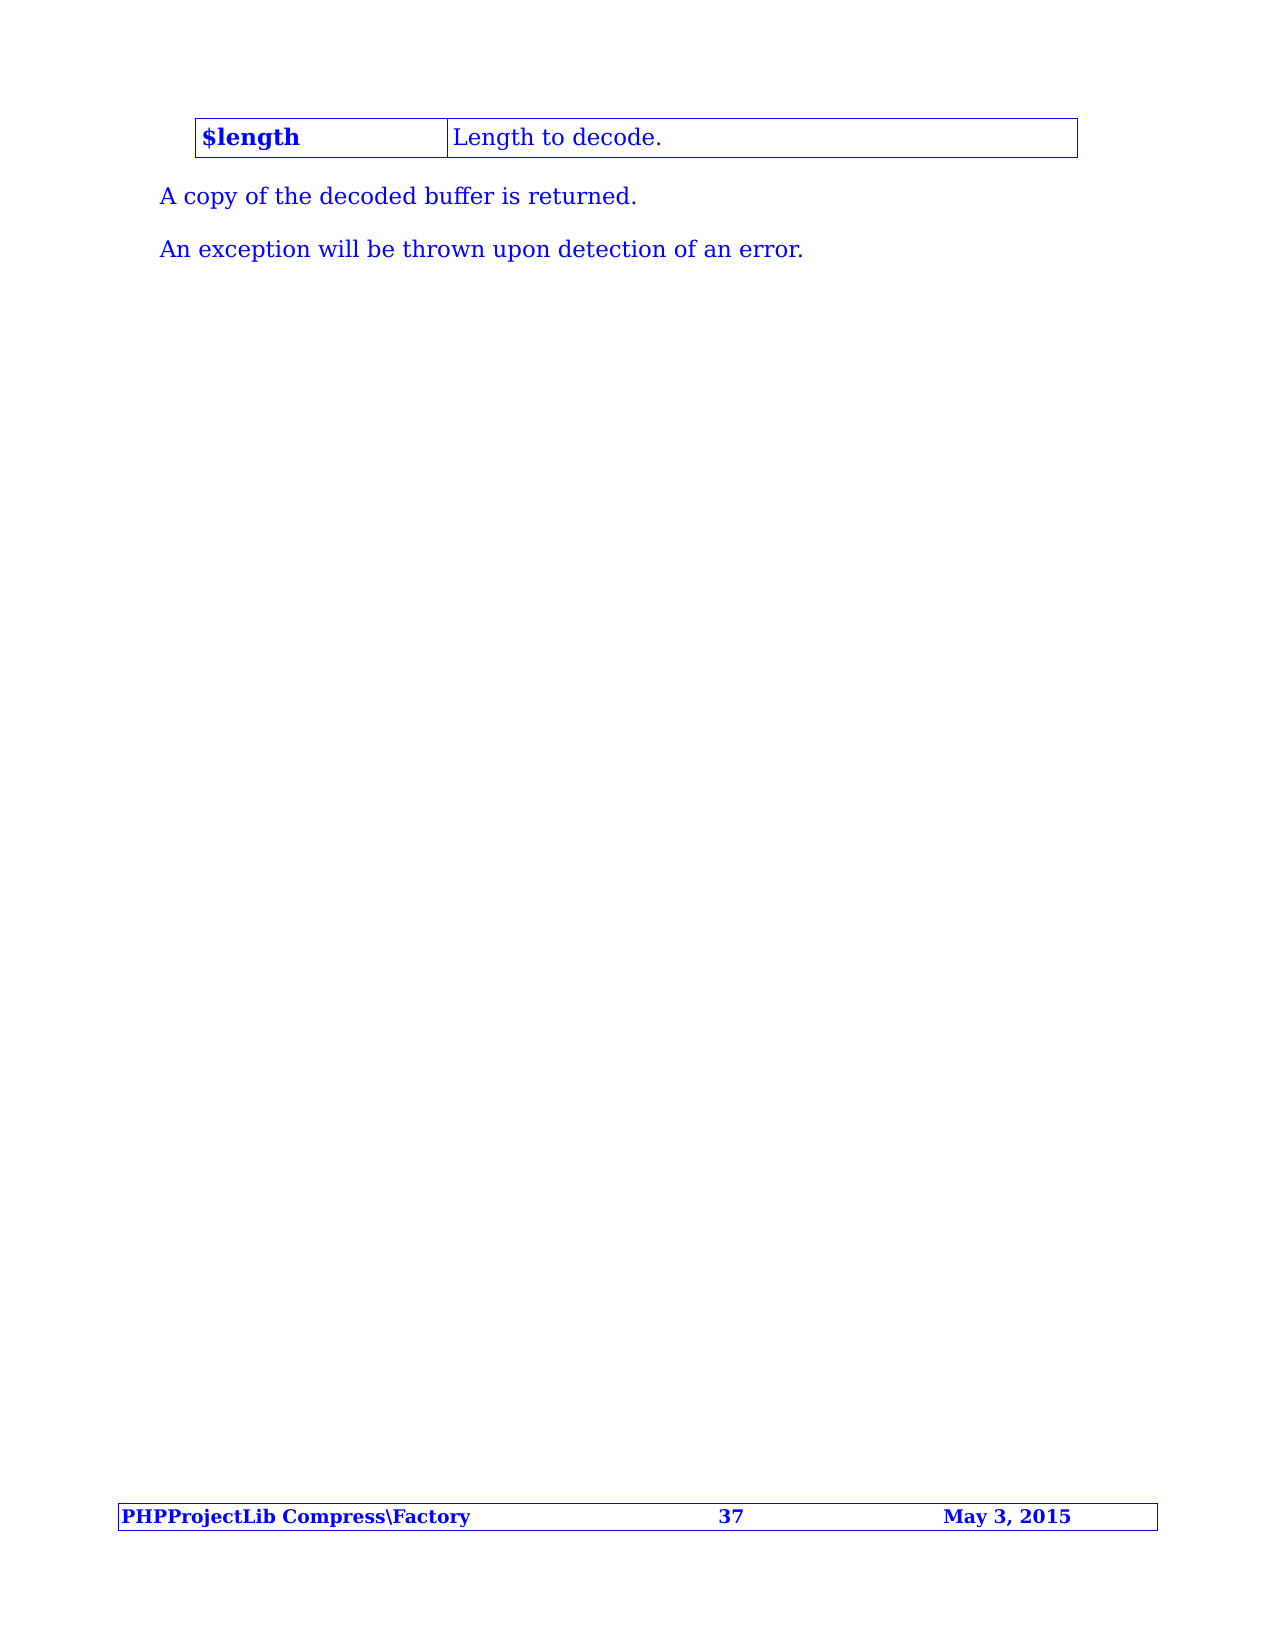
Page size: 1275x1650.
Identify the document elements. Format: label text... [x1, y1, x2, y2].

text A copy of the decoded buffer is returned. [159, 183, 1157, 210]
table_cell Length to decode. [448, 119, 1077, 157]
text An exception will be thrown upon detection of an error. [159, 237, 1157, 263]
table_cell $length [196, 119, 447, 157]
